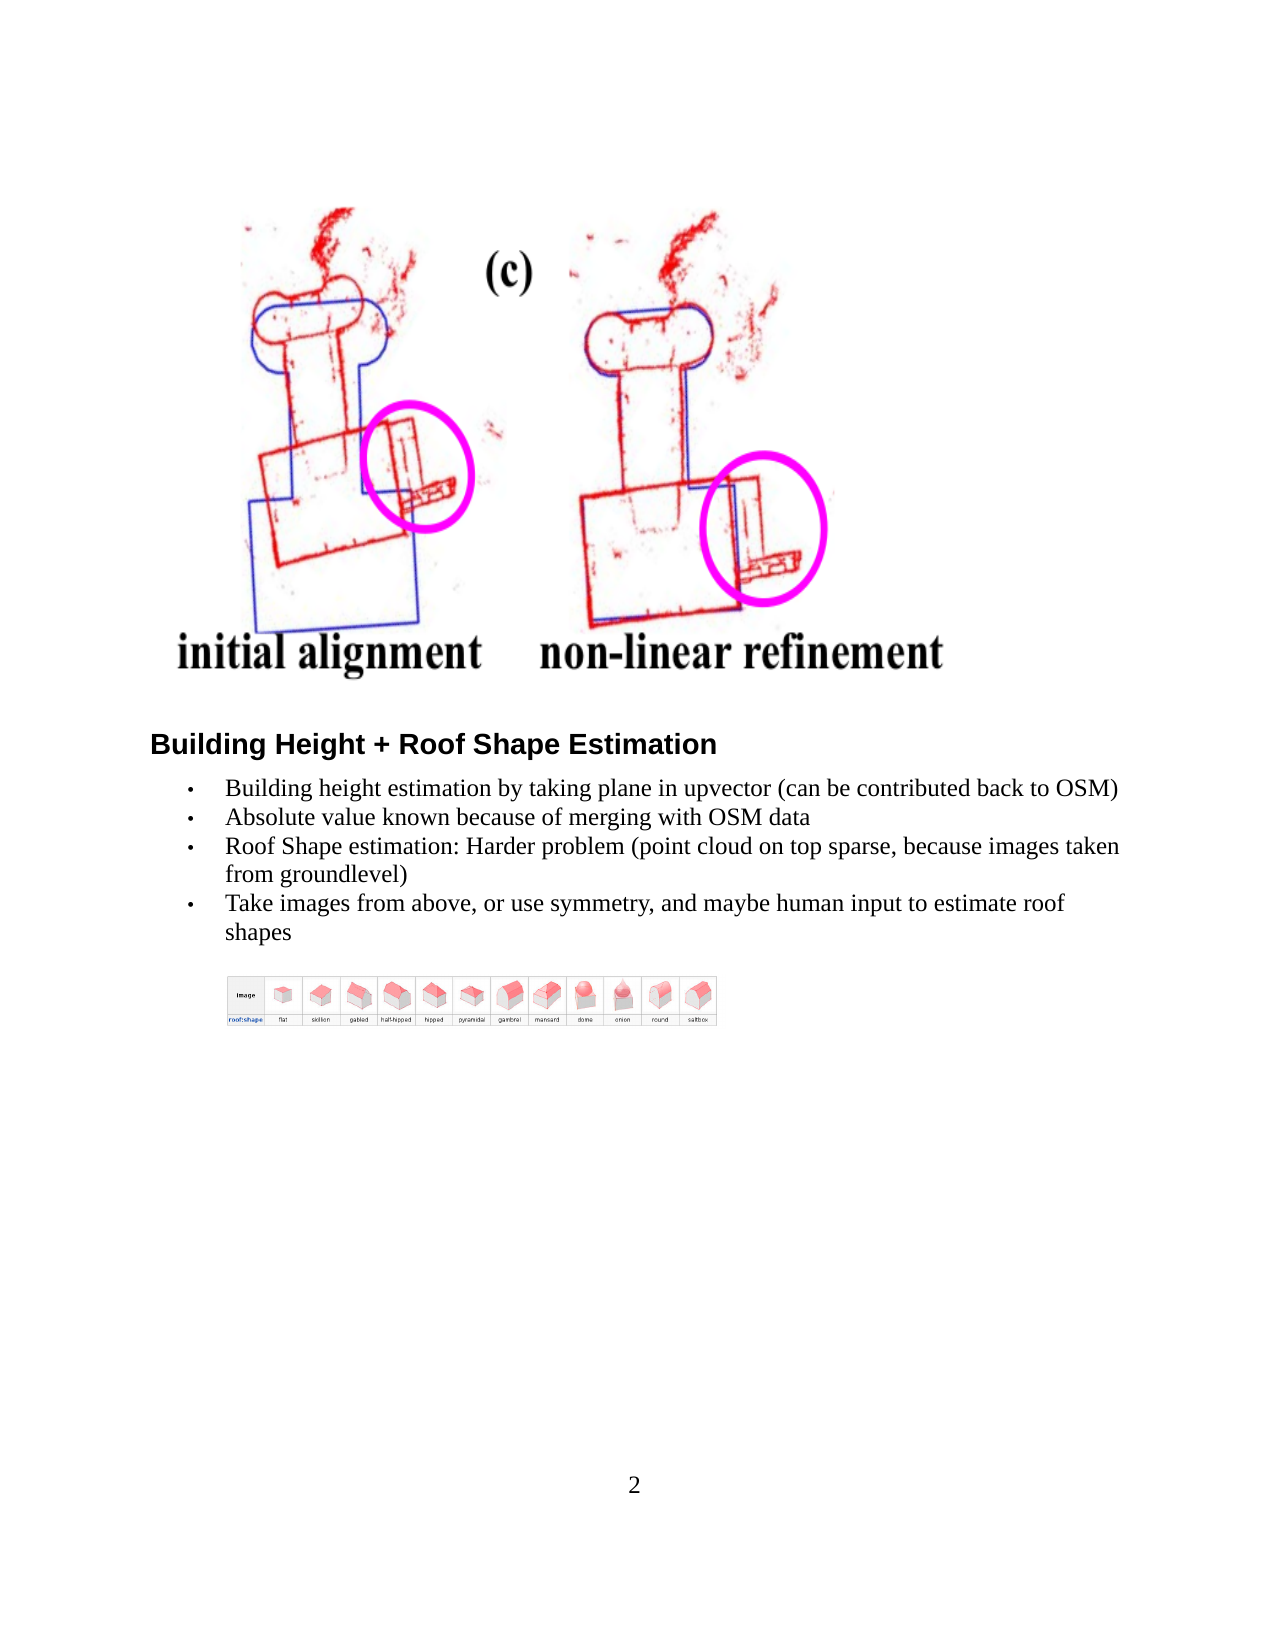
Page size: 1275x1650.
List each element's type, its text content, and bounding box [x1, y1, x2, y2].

picture [150, 150, 962, 688]
list Roof Shape estimation: Harder problem (point cloud on top sparse, because images taken from groundlevel) [187, 831, 1125, 888]
picture [225, 974, 726, 1029]
subtitle Building Height + Roof Shape Estimation [150, 727, 1125, 761]
list Take images from above, or use symmetry, and maybe human input to estimate roof shapes [187, 888, 1125, 946]
list Absolute value known because of merging with OSM data [187, 802, 1125, 831]
list Building height estimation by taking plane in upvector (can be contributed back to OSM) [187, 773, 1125, 802]
